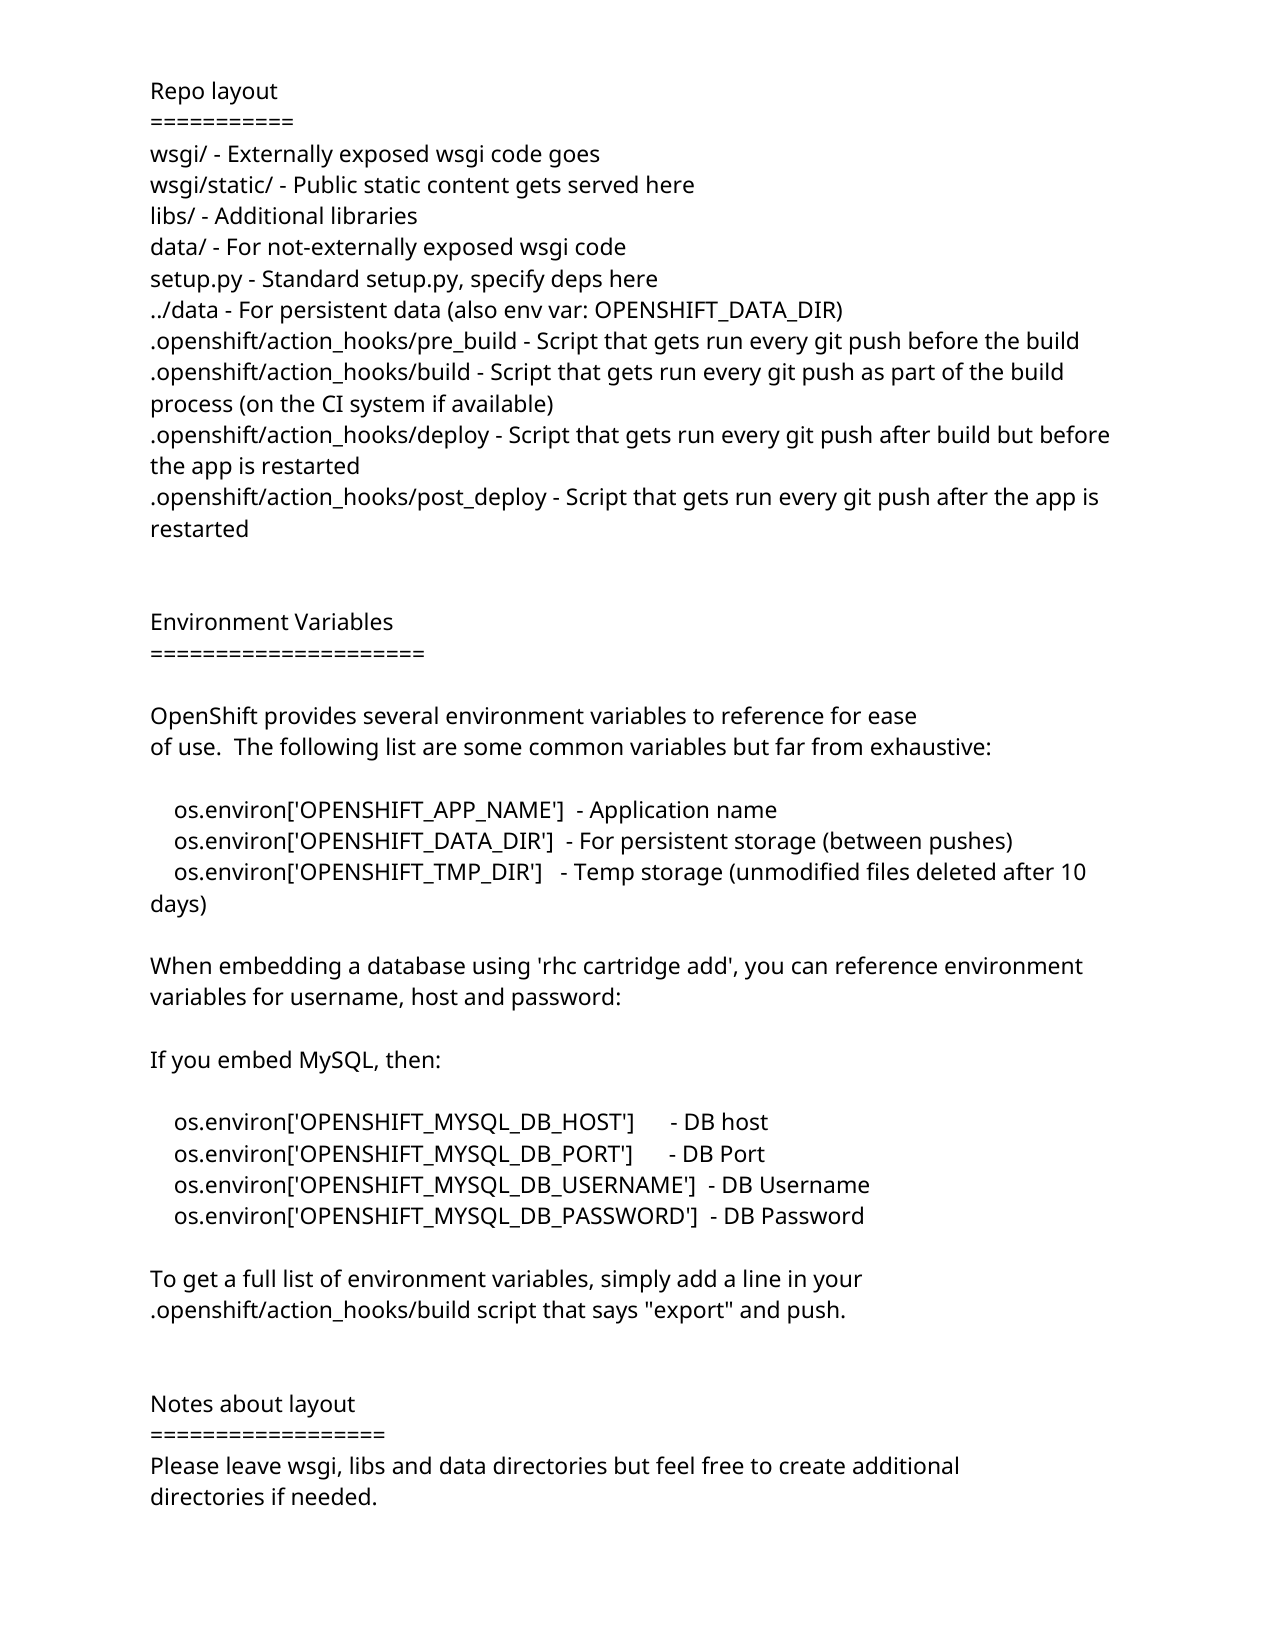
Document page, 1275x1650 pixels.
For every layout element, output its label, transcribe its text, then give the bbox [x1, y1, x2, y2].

text ../data - For persistent data (also env var: OPENSHIFT_DATA_DIR) [150, 294, 1125, 325]
text .openshift/action_hooks/build - Script that gets run every git push as part of the build process (on the CI system if available) [150, 356, 1125, 419]
text Environment Variables [150, 606, 1125, 637]
text os.environ['OPENSHIFT_MYSQL_DB_PORT'] - DB Port [150, 1137, 1125, 1169]
text libs/ - Additional libraries [150, 200, 1125, 231]
text ===================== [150, 637, 1125, 669]
text .openshift/action_hooks/post_deploy - Script that gets run every git push after the app is restarted [150, 481, 1125, 544]
text When embedding a database using 'rhc cartridge add', you can reference environment [150, 950, 1125, 981]
text os.environ['OPENSHIFT_TMP_DIR'] - Temp storage (unmodified files deleted after 10 days) [150, 856, 1125, 919]
text os.environ['OPENSHIFT_DATA_DIR'] - For persistent storage (between pushes) [150, 825, 1125, 856]
text .openshift/action_hooks/build script that says "export" and push. [150, 1294, 1125, 1325]
text If you embed MySQL, then: [150, 1044, 1125, 1075]
text =========== [150, 106, 1125, 137]
text .openshift/action_hooks/pre_build - Script that gets run every git push before the build [150, 325, 1125, 356]
text variables for username, host and password: [150, 981, 1125, 1012]
text ================== [150, 1419, 1125, 1450]
text .openshift/action_hooks/deploy - Script that gets run every git push after build but before the app is restarted [150, 419, 1125, 481]
text Repo layout [150, 75, 1125, 106]
text os.environ['OPENSHIFT_APP_NAME'] - Application name [150, 794, 1125, 825]
text Please leave wsgi, libs and data directories but feel free to create additional [150, 1450, 1125, 1481]
text setup.py - Standard setup.py, specify deps here [150, 262, 1125, 294]
text To get a full list of environment variables, simply add a line in your [150, 1262, 1125, 1294]
text os.environ['OPENSHIFT_MYSQL_DB_USERNAME'] - DB Username [150, 1169, 1125, 1200]
text data/ - For not-externally exposed wsgi code [150, 231, 1125, 262]
text directories if needed. [150, 1481, 1125, 1512]
text os.environ['OPENSHIFT_MYSQL_DB_PASSWORD'] - DB Password [150, 1200, 1125, 1231]
text Notes about layout [150, 1387, 1125, 1419]
text wsgi/ - Externally exposed wsgi code goes [150, 137, 1125, 169]
text wsgi/static/ - Public static content gets served here [150, 169, 1125, 200]
text OpenShift provides several environment variables to reference for ease [150, 700, 1125, 731]
text of use. The following list are some common variables but far from exhaustive: [150, 731, 1125, 762]
text os.environ['OPENSHIFT_MYSQL_DB_HOST'] - DB host [150, 1106, 1125, 1137]
